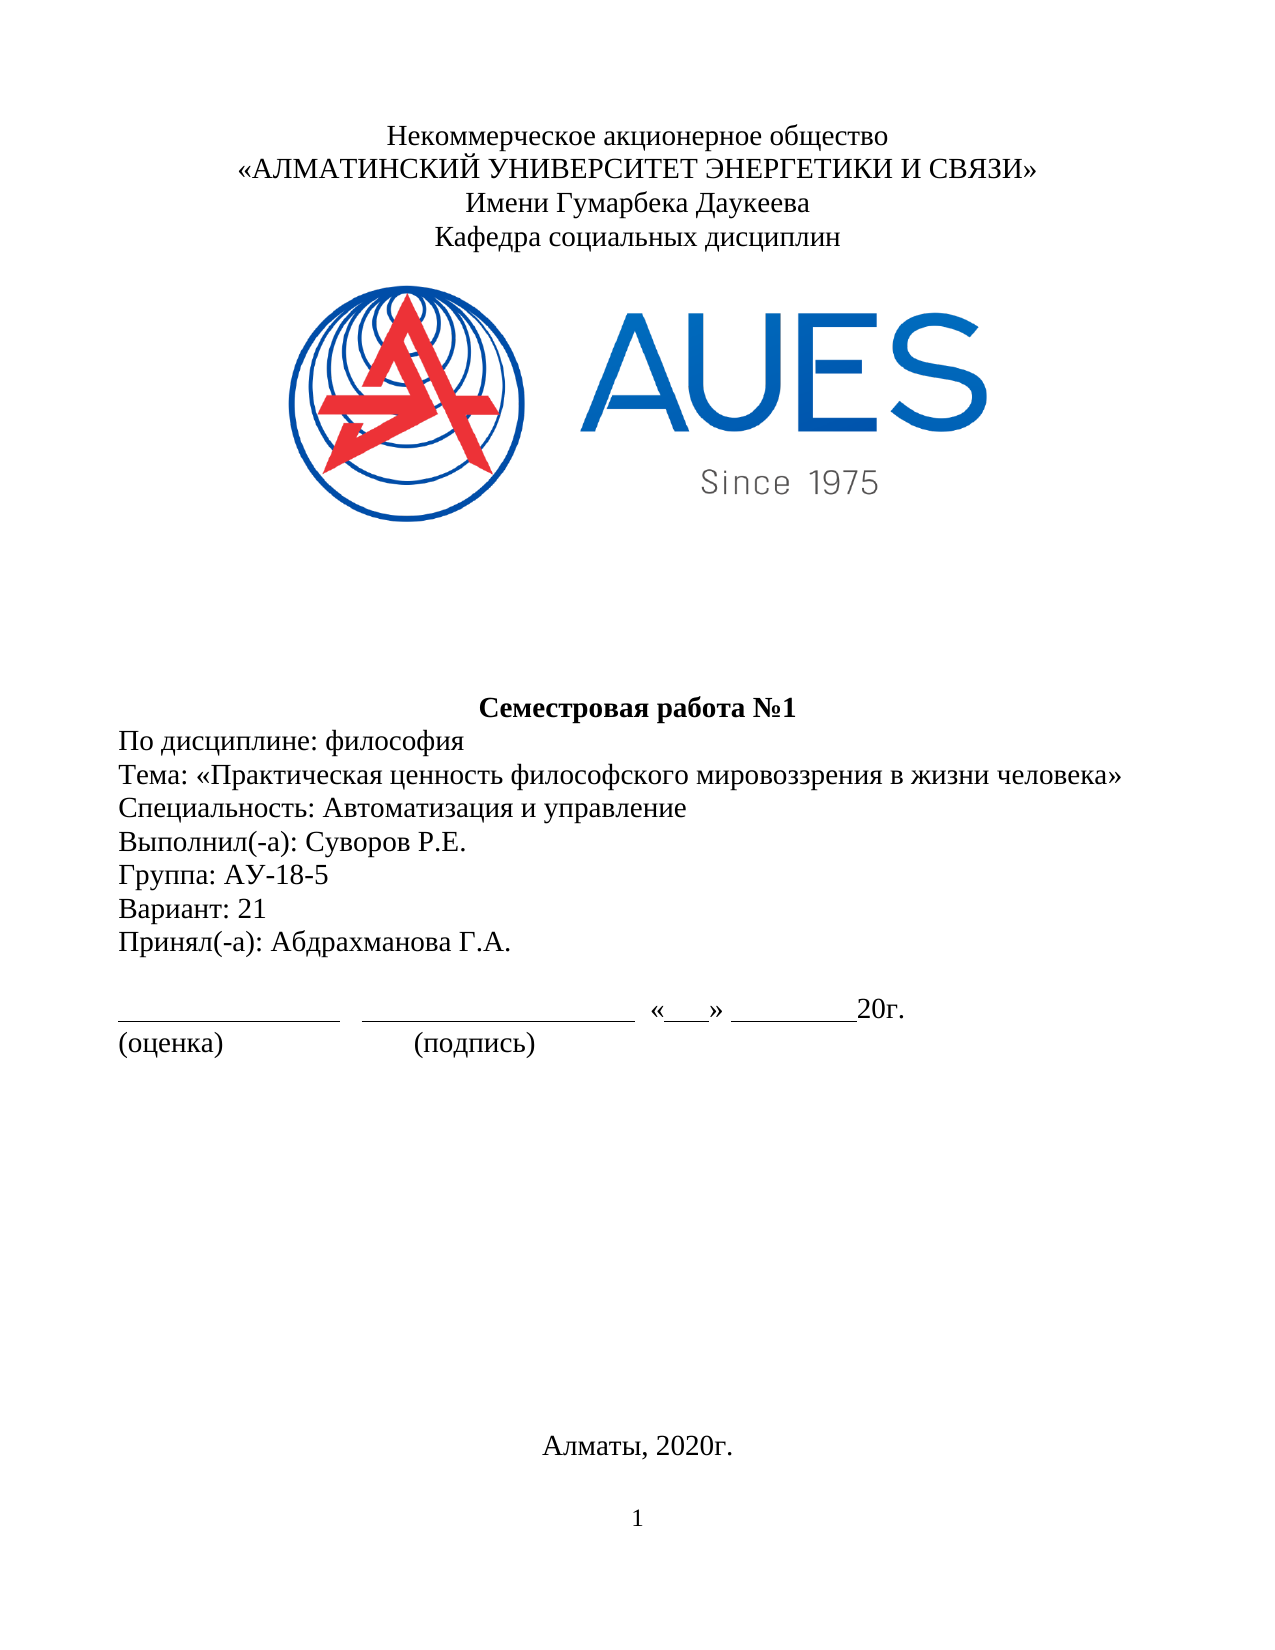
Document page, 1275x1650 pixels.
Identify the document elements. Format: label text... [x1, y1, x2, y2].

text Вариант: 21 [118, 891, 1157, 924]
text Принял(-а): Абдрахманова Г.А. [118, 924, 1157, 958]
text « » 20г. [118, 992, 1157, 1025]
text Имени Гумарбека Даукеева [118, 185, 1157, 219]
text Кафедра социальных дисциплин [118, 219, 1157, 252]
text Алматы, 2020г. [118, 1428, 1157, 1461]
text Группа: АУ-18-5 [118, 857, 1157, 891]
text «АЛМАТИНСКИЙ УНИВЕРСИТЕТ ЭНЕРГЕТИКИ И СВЯЗИ» [118, 152, 1157, 185]
text Некоммерческое акционерное общество [118, 118, 1157, 152]
text Тема: «Практическая ценность философского мировоззрения в жизни человека» [118, 757, 1157, 790]
text (оценка) (подпись) [118, 1025, 1157, 1059]
text По дисциплине: философия [118, 723, 1157, 757]
picture [288, 285, 987, 522]
text Специальность: Автоматизация и управление [118, 790, 1157, 824]
text Выполнил(-а): Суворов Р.Е. [118, 824, 1157, 857]
text Семестровая работа №1 [118, 690, 1157, 723]
